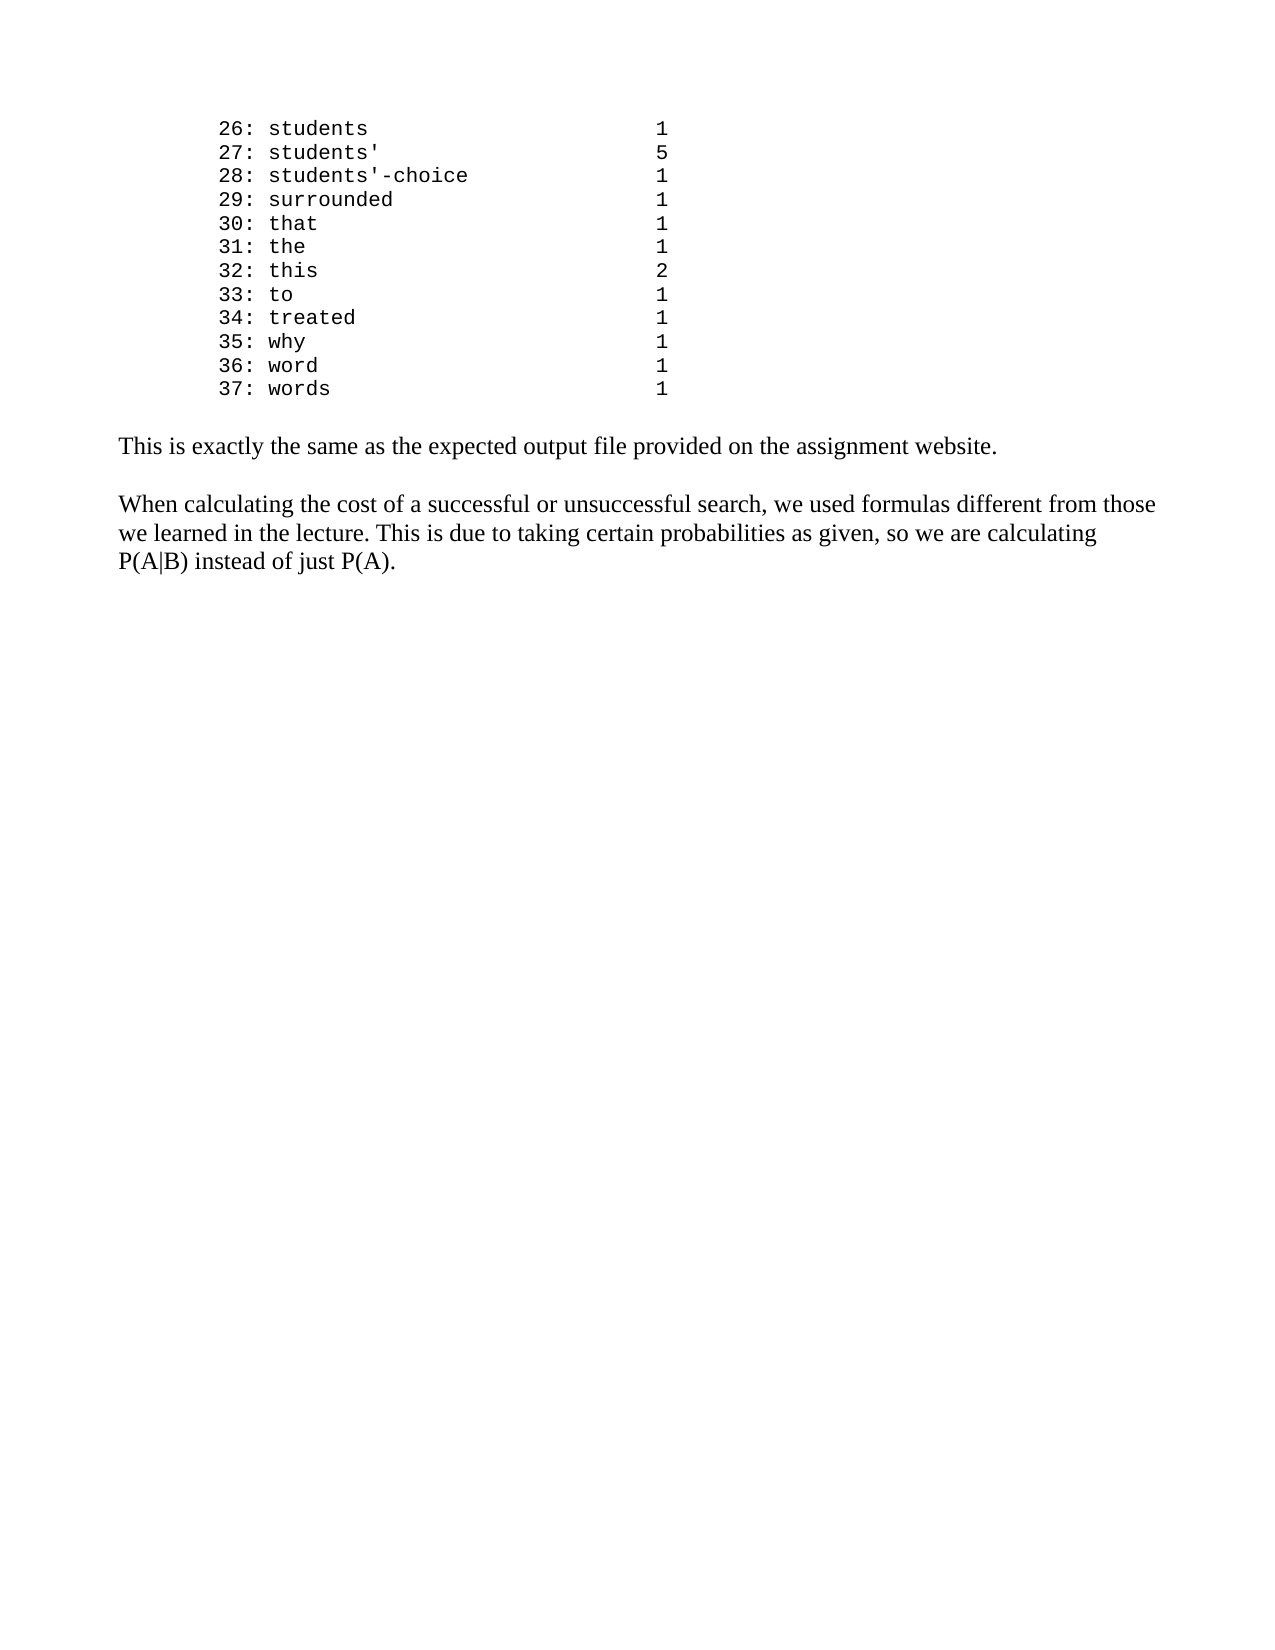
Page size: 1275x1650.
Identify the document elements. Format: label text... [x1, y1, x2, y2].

text When calculating the cost of a successful or unsuccessful search, we used formulas different from those we learned in the lecture. This is due to taking certain probabilities as given, so we are calculating P(A|B) instead of just P(A). [118, 489, 1157, 575]
text 34: treated 1 [118, 307, 1157, 331]
text 36: word 1 [118, 354, 1157, 378]
text 29: surrounded 1 [118, 189, 1157, 213]
text 30: that 1 [118, 213, 1157, 236]
text 27: students' 5 [118, 142, 1157, 165]
text This is exactly the same as the expected output file provided on the assignment website. [118, 431, 1157, 460]
text 26: students 1 [118, 118, 1157, 142]
text 33: to 1 [118, 284, 1157, 307]
text 28: students'-choice 1 [118, 165, 1157, 189]
text 35: why 1 [118, 331, 1157, 354]
text 32: this 2 [118, 260, 1157, 284]
text 31: the 1 [118, 236, 1157, 260]
text 37: words 1 [118, 378, 1157, 402]
